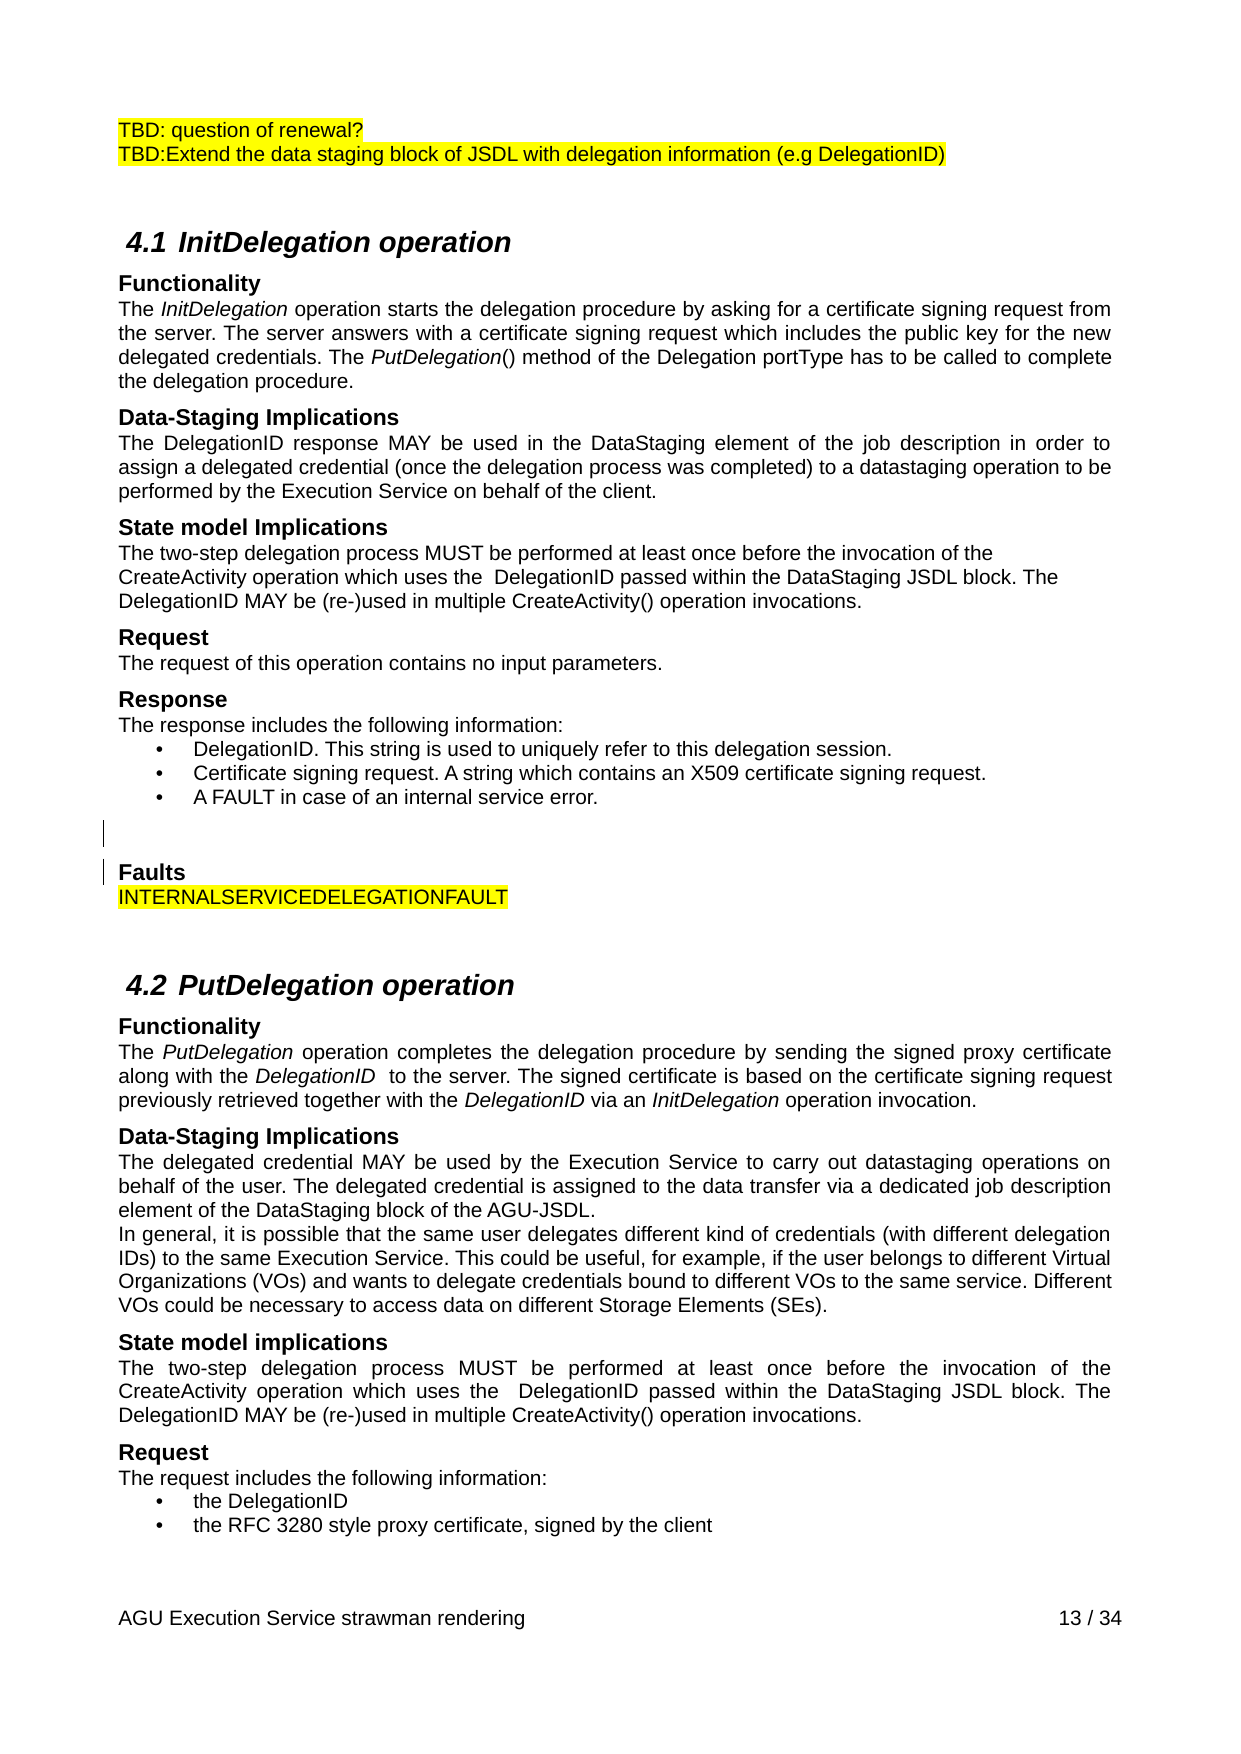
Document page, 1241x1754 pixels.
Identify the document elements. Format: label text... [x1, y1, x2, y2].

text The request of this operation contains no input parameters. [118, 651, 1113, 675]
subtitle InitDelegation operation [118, 225, 1122, 259]
list Certificate signing request. A string which contains an X509 certificate signing request. [156, 761, 1122, 785]
subtitle PutDelegation operation [118, 968, 1122, 1001]
list Request [118, 624, 1122, 651]
text The delegated credential MAY be used by the Execution Service to carry out datastaging operations on behalf of the user. The delegated credential is assigned to the data transfer via a dedicated job description element of the DataStaging block of the AGU-JSDL. [118, 1149, 1113, 1221]
text In general, it is possible that the same user delegates different kind of credentials (with different delegation IDs) to the same Execution Service. This could be useful, for example, if the user belongs to different Virtual Organizations (VOs) and wants to delegate credentials bound to different VOs to the same service. Different VOs could be necessary to access data on different Storage Elements (SEs). [118, 1221, 1113, 1317]
text The two-step delegation process MUST be performed at least once before the invocation of the CreateActivity operation which uses the DelegationID passed within the DataStaging JSDL block. The DelegationID MAY be (re-)used in multiple CreateActivity() operation invocations. [118, 1355, 1113, 1427]
list A FAULT in case of an internal service error. [156, 785, 1122, 809]
text The InitDelegation operation starts the delegation procedure by asking for a certificate signing request from the server. The server answers with a certificate signing request which includes the public key for the new delegated credentials. The PutDelegation() method of the Delegation portType has to be called to complete the delegation procedure. [118, 297, 1113, 393]
text State model implications [118, 1329, 1113, 1355]
text INTERNALSERVICEDELEGATIONFAULT [118, 885, 1113, 909]
list the RFC 3280 style proxy certificate, signed by the client [156, 1513, 1122, 1537]
list Request [118, 1439, 1122, 1465]
text The PutDelegation operation completes the delegation procedure by sending the signed proxy certificate along with the DelegationID to the server. The signed certificate is based on the certificate signing request previously retrieved together with the DelegationID via an InitDelegation operation invocation. [118, 1039, 1113, 1111]
text TBD:Extend the data staging block of JSDL with delegation information (e.g DelegationID) [118, 142, 1113, 166]
list Functionality [118, 1013, 1122, 1039]
text TBD: question of renewal? [118, 118, 1113, 142]
text Data-Staging Implications [118, 404, 1122, 431]
list DelegationID. This string is used to uniquely refer to this delegation session. [156, 737, 1122, 761]
list Response [118, 686, 1122, 713]
list The request includes the following information: [118, 1465, 1122, 1489]
text Data-Staging Implications [118, 1123, 1113, 1149]
list the DelegationID [156, 1489, 1122, 1513]
text The two-step delegation process MUST be performed at least once before the invocation of the CreateActivity operation which uses the DelegationID passed within the DataStaging JSDL block. The DelegationID MAY be (re-)used in multiple CreateActivity() operation invocations. [118, 541, 1113, 613]
list Functionality [118, 270, 1122, 297]
text The DelegationID response MAY be used in the DataStaging element of the job description in order to assign a delegated credential (once the delegation process was completed) to a datastaging operation to be performed by the Execution Service on behalf of the client. [118, 431, 1113, 503]
text Faults [118, 820, 1122, 847]
text State model Implications [118, 514, 1122, 541]
list The response includes the following information: [118, 713, 1122, 737]
